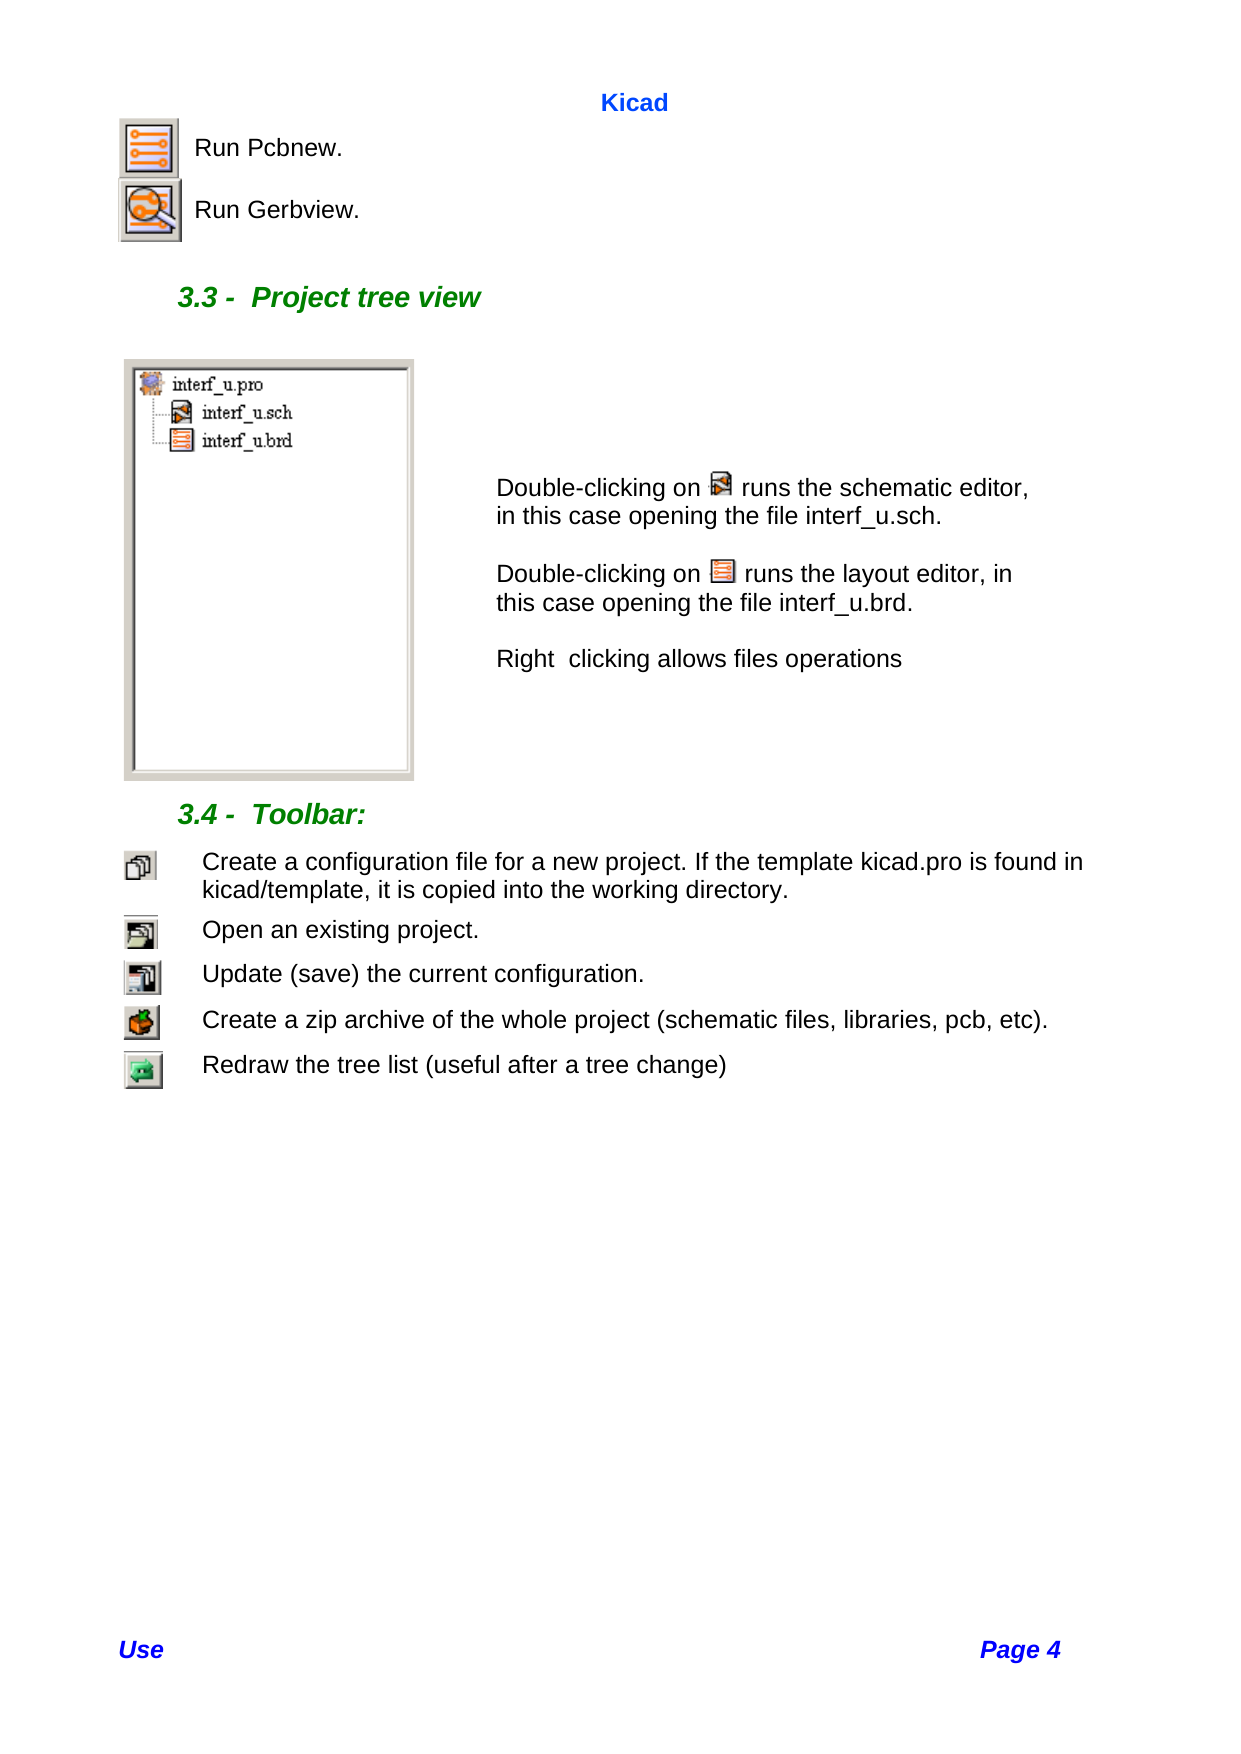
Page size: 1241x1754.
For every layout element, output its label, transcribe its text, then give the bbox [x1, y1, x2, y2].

table_cell Run Pcbnew. [194, 118, 741, 179]
picture [123, 359, 415, 781]
table_cell [118, 1046, 196, 1094]
table_cell Update (save) the current configuration. [196, 954, 1152, 1000]
table_cell Open an existing project. [196, 910, 1152, 954]
table_header [118, 353, 490, 786]
table_cell [118, 954, 196, 1000]
picture [708, 467, 735, 497]
picture [123, 1051, 163, 1089]
table_header Create a configuration file for a new project. If the template kicad.pro is found in kicad/template, it is copied into the working directory. [196, 843, 1152, 910]
table_header [118, 843, 196, 910]
picture [118, 118, 182, 242]
table_cell [118, 910, 196, 954]
table_header Double-clicking on runs the schematic editor, in this case opening the file interf_u.sch. Double-clicking on runs the layout editor, in this case opening the file interf_u.brd. Right clicking allows files operations [490, 353, 1043, 786]
subtitle Toolbar: [177, 798, 1152, 831]
picture [123, 960, 162, 995]
picture [123, 848, 157, 880]
table_cell [179, 118, 194, 179]
table_cell Redraw the tree list (useful after a tree change) [196, 1046, 1152, 1094]
picture [123, 915, 158, 949]
subtitle Project tree view [177, 281, 1152, 313]
table_cell Create a zip archive of the whole project (schematic files, libraries, pcb, etc). [196, 1000, 1152, 1046]
picture [708, 558, 738, 583]
picture [123, 1005, 160, 1040]
table_cell Run Gerbview. [194, 179, 741, 241]
table_cell [118, 1000, 196, 1046]
table_cell [182, 179, 194, 241]
